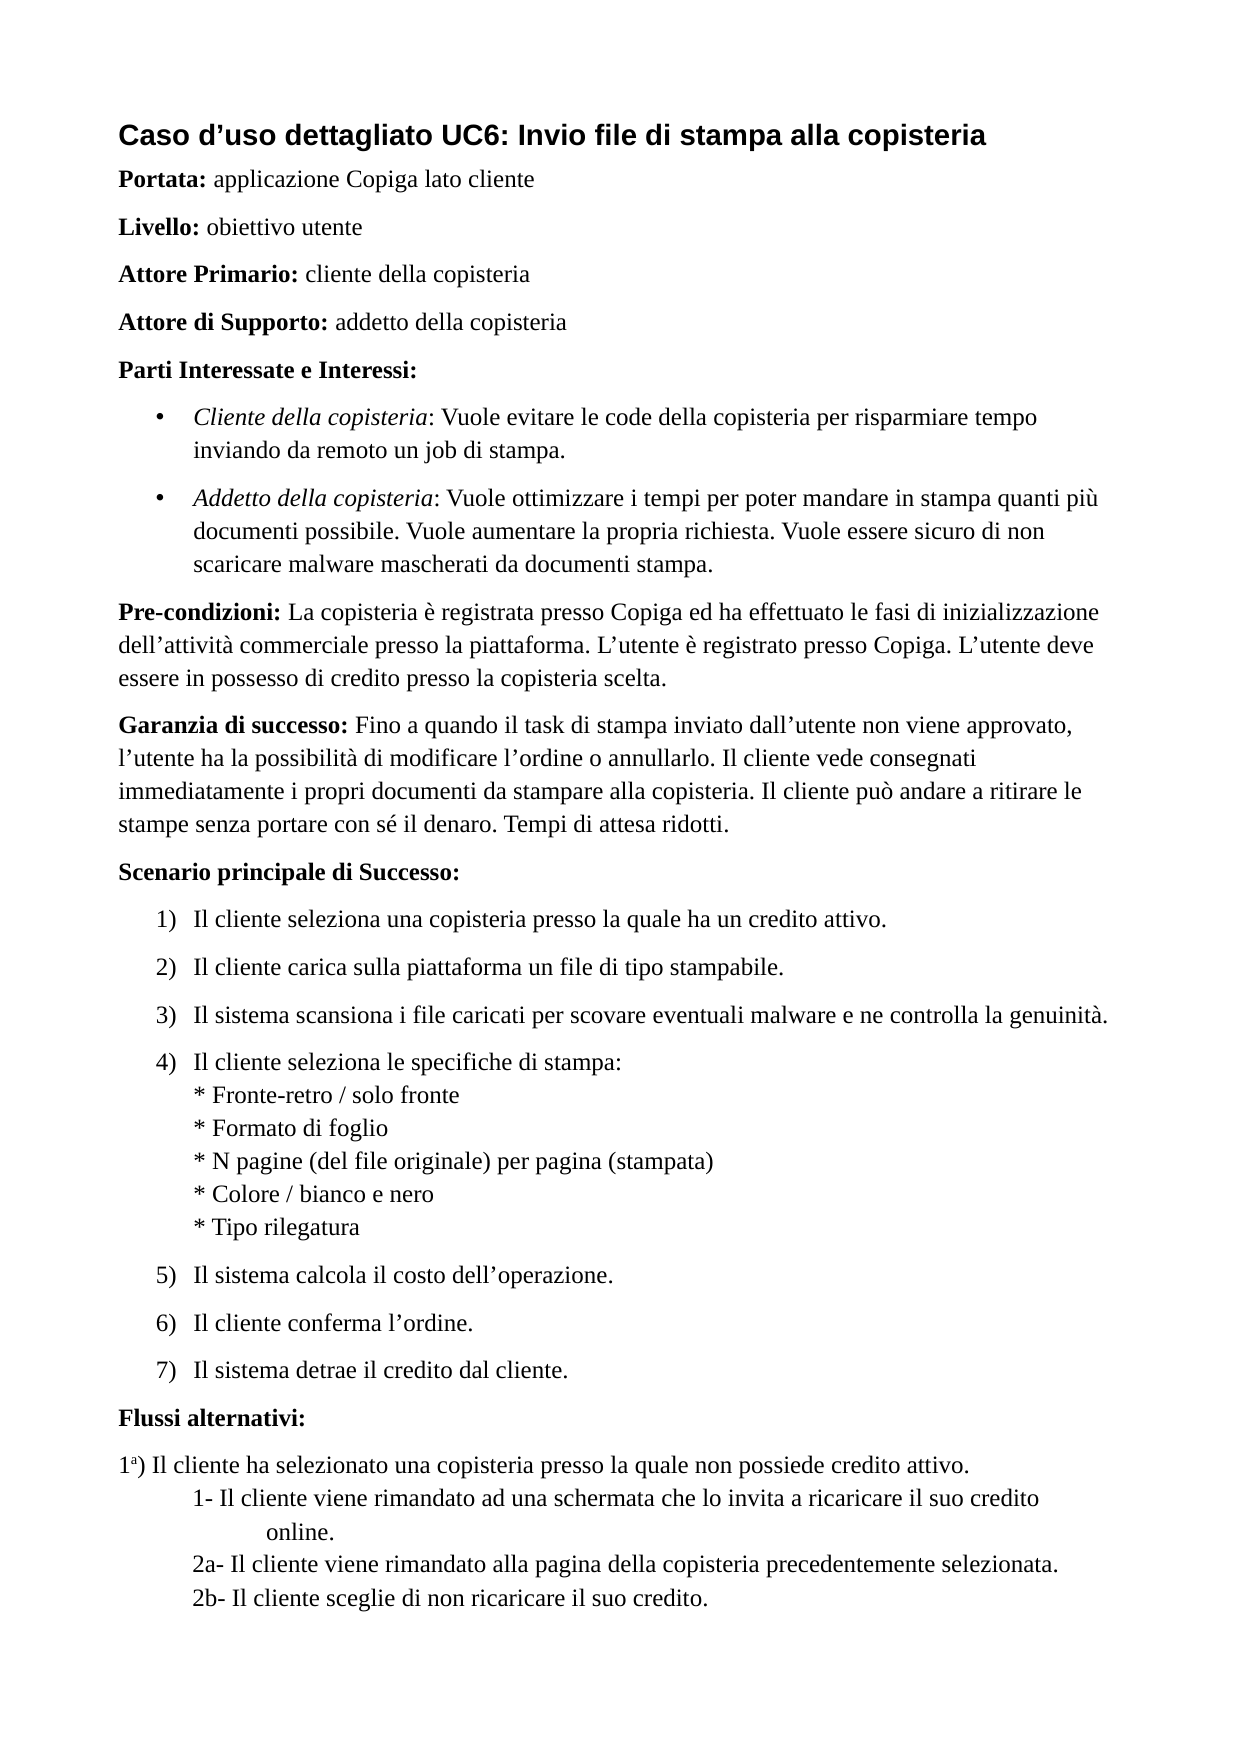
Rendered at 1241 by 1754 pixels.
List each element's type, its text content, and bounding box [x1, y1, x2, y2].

text Scenario principale di Successo: [118, 857, 1122, 886]
text Parti Interessate e Interessi: [118, 355, 1122, 383]
list Il cliente carica sulla piattaforma un file di tipo stampabile. [156, 952, 1122, 981]
text Attore Primario: cliente della copisteria [118, 259, 1122, 288]
text 1a) Il cliente ha selezionato una copisteria presso la quale non possiede credito attivo. 1- Il cliente viene rimandato ad una schermata che lo invita a ricaricare il suo credito online. 2a- Il cliente viene rimandato alla pagina della copisteria precedentemente selezionata. 2b- Il cliente sceglie di non ricaricare il suo credito. [118, 1451, 1122, 1611]
text Livello: obiettivo utente [118, 212, 1122, 241]
list Il sistema scansiona i file caricati per scovare eventuali malware e ne controlla la genuinità. [156, 1000, 1122, 1028]
list Il cliente seleziona le specifiche di stampa: * Fronte-retro / solo fronte * Formato di foglio * N pagine (del file originale) per pagina (stampata) * Colore / bianco e nero * Tipo rilegatura [156, 1047, 1122, 1241]
subtitle Caso d’uso dettagliato UC6: Invio file di stampa alla copisteria [118, 118, 1122, 152]
text Garanzia di successo: Fino a quando il task di stampa inviato dall’utente non viene approvato, l’utente ha la possibilità di modificare l’ordine o annullarlo. Il cliente vede consegnati immediatamente i propri documenti da stampare alla copisteria. Il cliente può andare a ritirare le stampe senza portare con sé il denaro. Tempi di attesa ridotti. [118, 710, 1122, 838]
list Il cliente seleziona una copisteria presso la quale ha un credito attivo. [156, 904, 1122, 933]
list Il sistema calcola il costo dell’operazione. [156, 1260, 1122, 1289]
text Attore di Supporto: addetto della copisteria [118, 307, 1122, 336]
list Cliente della copisteria: Vuole evitare le code della copisteria per risparmiare tempo inviando da remoto un job di stampa. [156, 402, 1122, 464]
list Addetto della copisteria: Vuole ottimizzare i tempi per poter mandare in stampa quanti più documenti possibile. Vuole aumentare la propria richiesta. Vuole essere sicuro di non scaricare malware mascherati da documenti stampa. [156, 483, 1122, 578]
text Pre-condizioni: La copisteria è registrata presso Copiga ed ha effettuato le fasi di inizializzazione dell’attività commerciale presso la piattaforma. L’utente è registrato presso Copiga. L’utente deve essere in possesso di credito presso la copisteria scelta. [118, 597, 1122, 691]
text Flussi alternativi: [118, 1403, 1122, 1432]
text Portata: applicazione Copiga lato cliente [118, 164, 1122, 193]
list Il sistema detrae il credito dal cliente. [156, 1355, 1122, 1384]
list Il cliente conferma l’ordine. [156, 1308, 1122, 1336]
